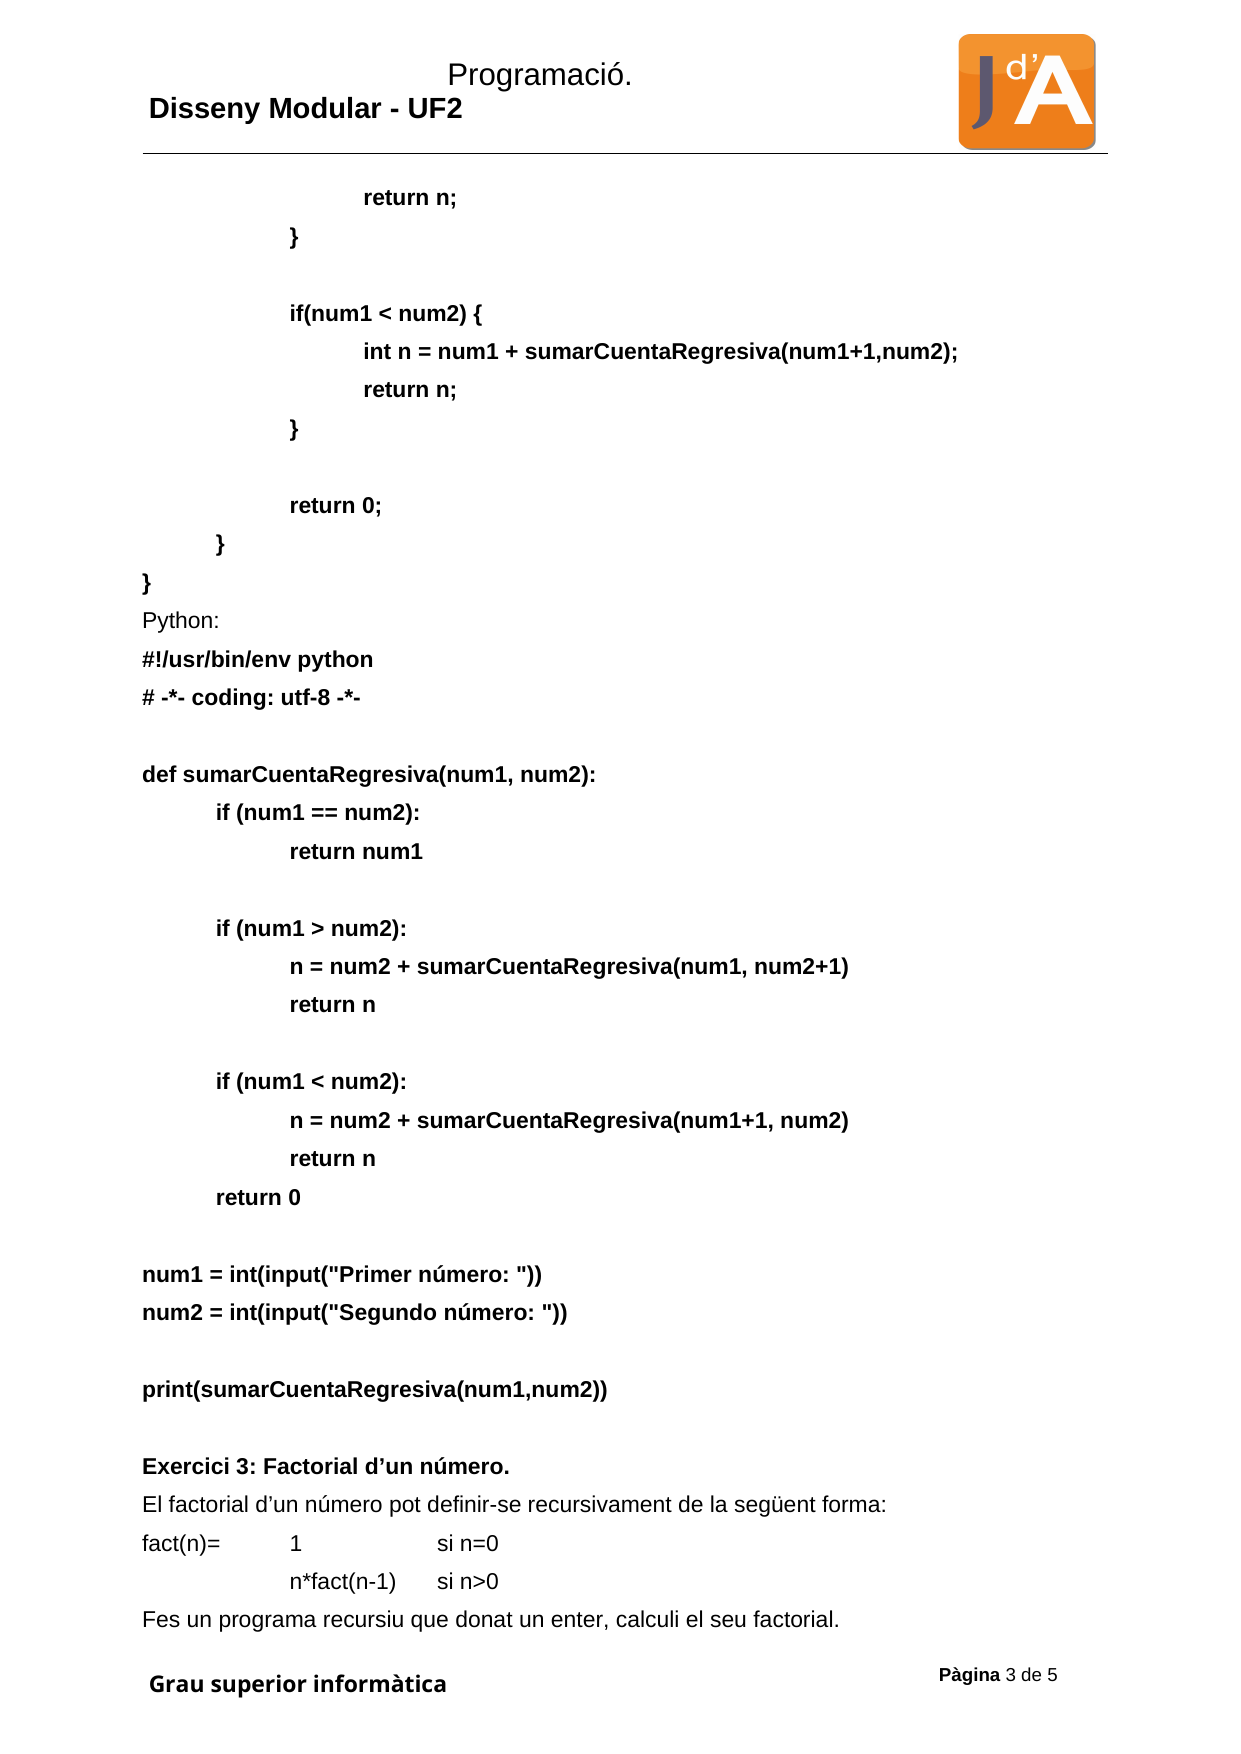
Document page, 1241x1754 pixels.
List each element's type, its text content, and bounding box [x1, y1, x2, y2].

text return n; [142, 377, 1107, 403]
picture [958, 34, 1096, 150]
text } [142, 223, 1107, 249]
text n*fact(n-1) si n>0 [142, 1569, 1107, 1594]
text Python: [142, 608, 1107, 633]
text return n; [142, 185, 1107, 211]
text num1 = int(input("Primer número: ")) [142, 1261, 1107, 1287]
text if (num1 < num2): [142, 1069, 1107, 1095]
text #!/usr/bin/env python [142, 646, 1107, 672]
text return num1 [142, 838, 1107, 864]
text } [142, 531, 1107, 557]
text Fes un programa recursiu que donat un enter, calculi el seu factorial. [142, 1607, 1107, 1633]
text return 0 [142, 1184, 1107, 1210]
text return 0; [142, 492, 1107, 518]
text n = num2 + sumarCuentaRegresiva(num1+1, num2) [142, 1107, 1107, 1133]
text El factorial d’un número pot definir-se recursivament de la següent forma: [142, 1492, 1107, 1517]
text num2 = int(input("Segundo número: ")) [142, 1300, 1107, 1325]
text if(num1 < num2) { [142, 300, 1107, 326]
text if (num1 == num2): [142, 800, 1107, 826]
text print(sumarCuentaRegresiva(num1,num2)) [142, 1377, 1107, 1402]
text return n [142, 992, 1107, 1018]
text # -*- coding: utf-8 -*- [142, 685, 1107, 710]
text Exercici 3: Factorial d’un número. [142, 1453, 1107, 1479]
text def sumarCuentaRegresiva(num1, num2): [142, 762, 1107, 787]
text return n [142, 1146, 1107, 1172]
text } [142, 569, 1107, 595]
text int n = num1 + sumarCuentaRegresiva(num1+1,num2); [142, 339, 1107, 364]
text n = num2 + sumarCuentaRegresiva(num1, num2+1) [142, 954, 1107, 979]
text } [142, 416, 1107, 441]
text fact(n)= 1 si n=0 [142, 1530, 1107, 1556]
text if (num1 > num2): [142, 915, 1107, 941]
